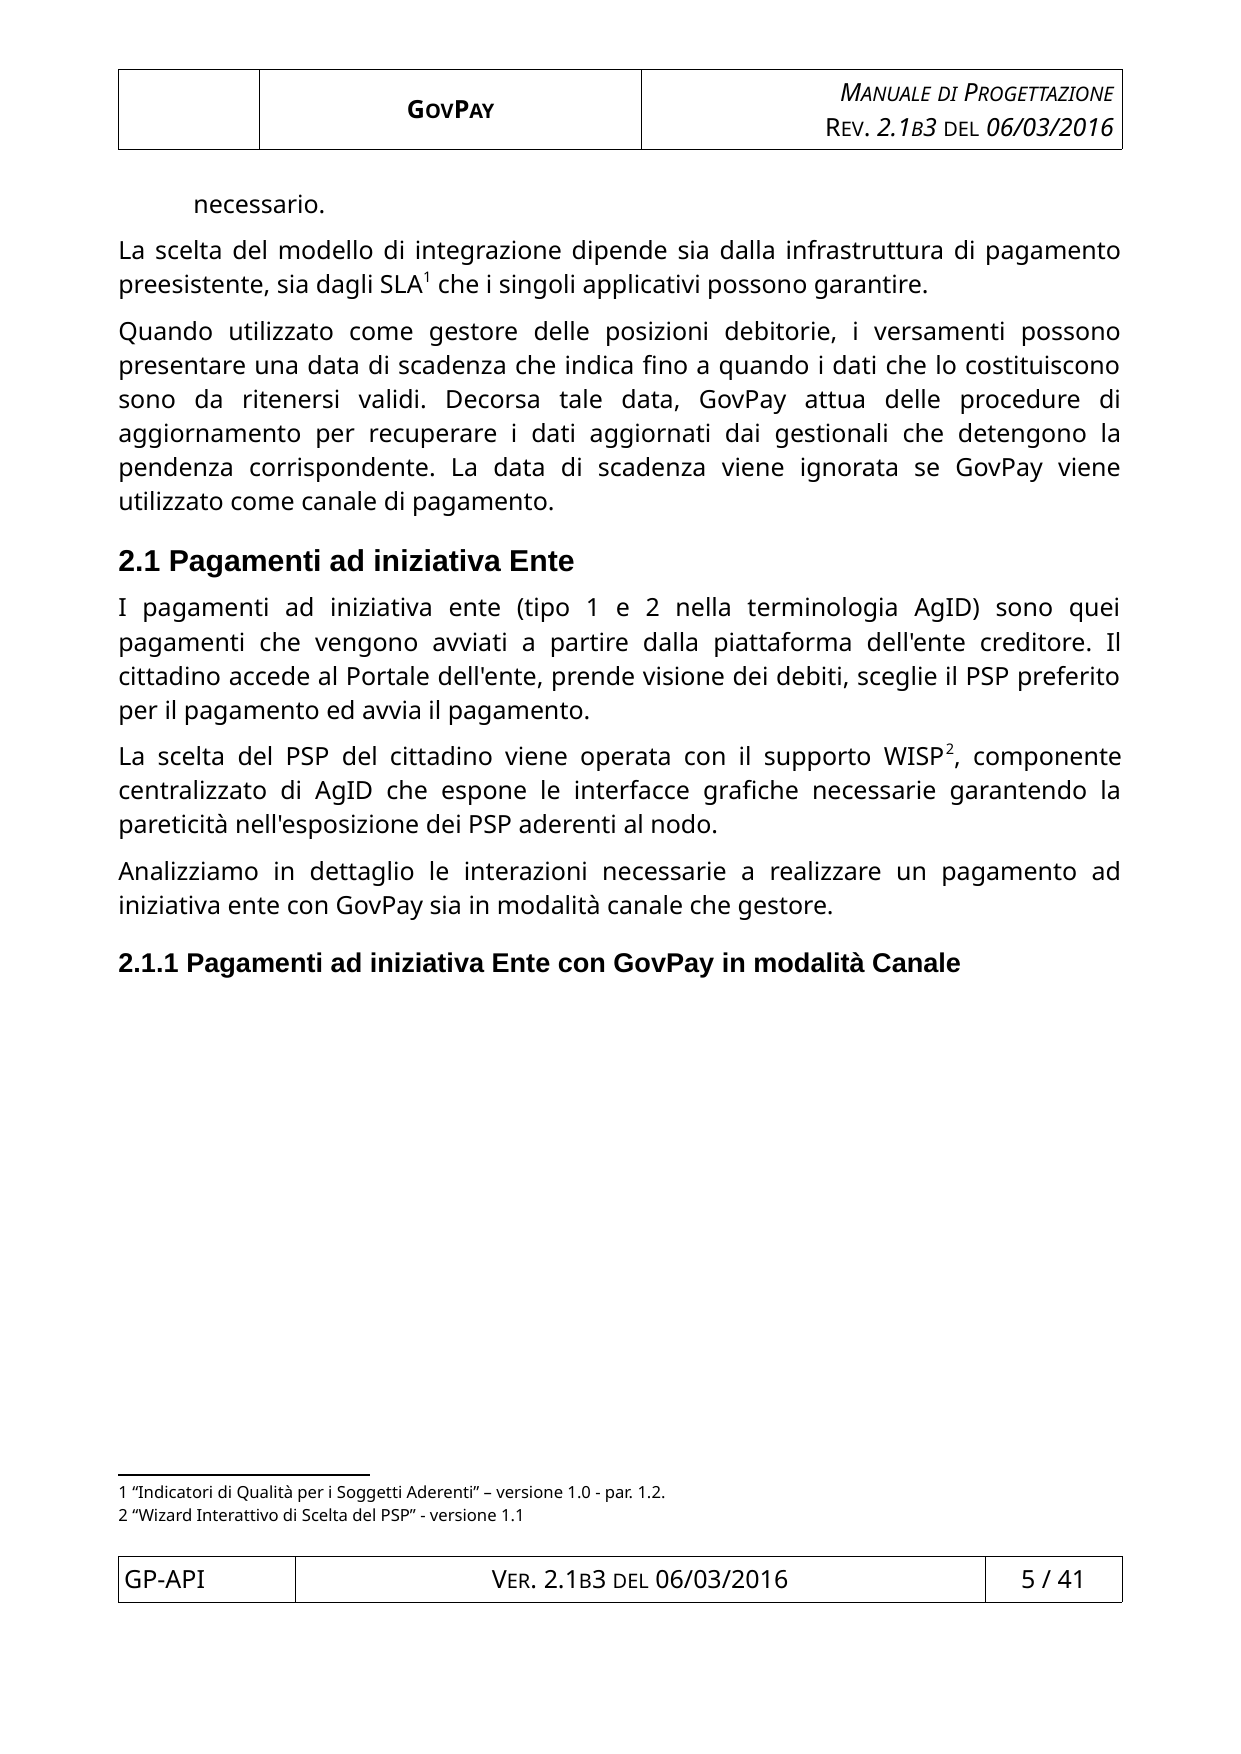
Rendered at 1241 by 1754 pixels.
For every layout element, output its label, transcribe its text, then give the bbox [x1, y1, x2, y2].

text La scelta del modello di integrazione dipende sia dalla infrastruttura di pagamento preesistente, sia dagli SLA che i singoli applicativi possono garantire. [118, 233, 1122, 301]
subtitle Pagamenti ad iniziativa Ente [118, 543, 1122, 578]
text Quando utilizzato come gestore delle posizioni debitorie, i versamenti possono presentare una data di scadenza che indica fino a quando i dati che lo costituiscono sono da ritenersi validi. Decorsa tale data, GovPay attua delle procedure di aggiornamento per recuperare i dati aggiornati dai gestionali che detengono la pendenza corrispondente. La data di scadenza viene ignorata se GovPay viene utilizzato come canale di pagamento. [118, 313, 1122, 518]
text La scelta del PSP del cittadino viene operata con il supporto WISP, componente centralizzato di AgID che espone le interfacce grafiche necessarie garantendo la pareticità nell'esposizione dei PSP aderenti al nodo. [118, 739, 1122, 841]
list necessario. [156, 186, 1122, 220]
text “Wizard Interattivo di Scelta del PSP” - versione 1.1 [118, 1504, 1122, 1527]
text I pagamenti ad iniziativa ente (tipo 1 e 2 nella terminologia AgID) sono quei pagamenti che vengono avviati a partire dalla piattaforma dell'ente creditore. Il cittadino accede al Portale dell'ente, prende visione dei debiti, sceglie il PSP preferito per il pagamento ed avvia il pagamento. [118, 590, 1122, 726]
subtitle Pagamenti ad iniziativa Ente con GovPay in modalità Canale [118, 947, 1122, 978]
text “Indicatori di Qualità per i Soggetti Aderenti” – versione 1.0 - par. 1.2. [118, 1481, 1122, 1504]
text Analizziamo in dettaglio le interazioni necessarie a realizzare un pagamento ad iniziativa ente con GovPay sia in modalità canale che gestore. [118, 853, 1122, 922]
